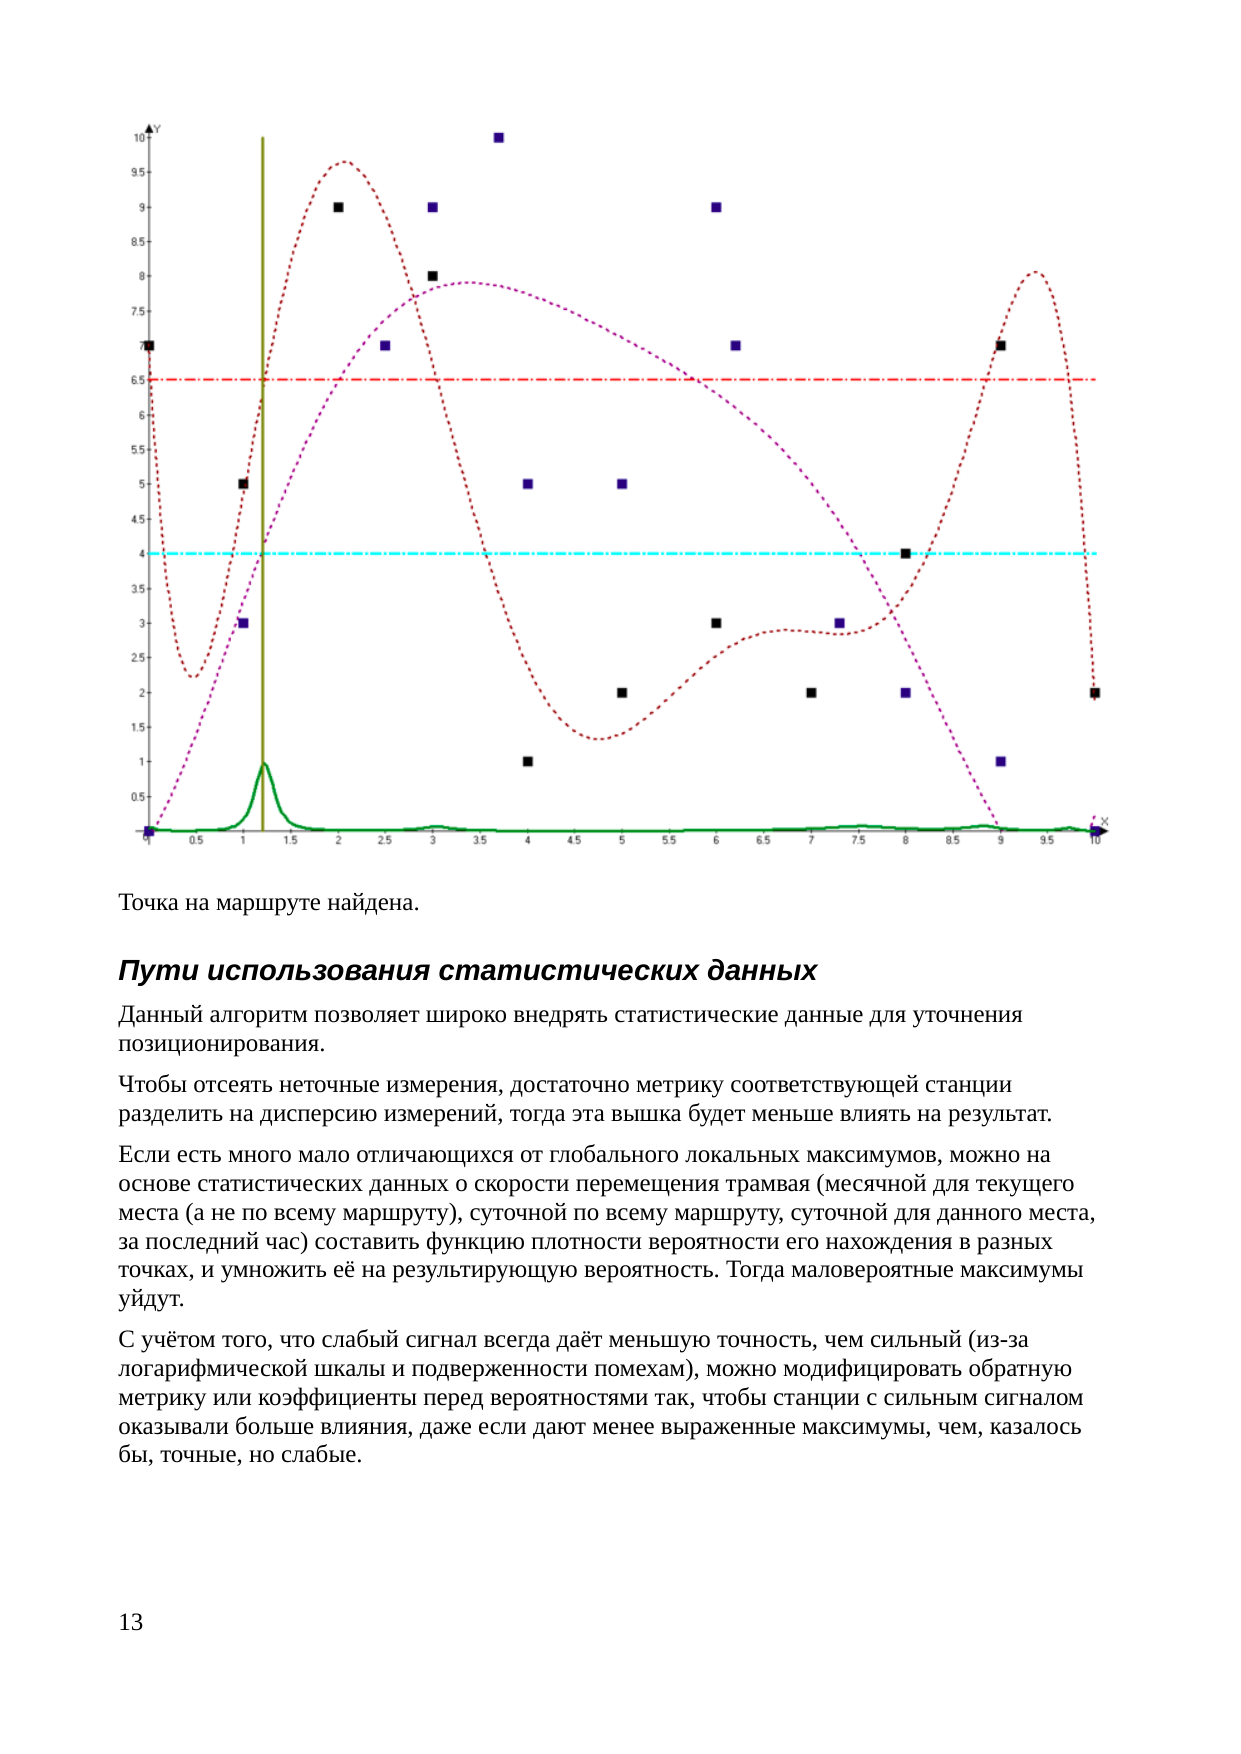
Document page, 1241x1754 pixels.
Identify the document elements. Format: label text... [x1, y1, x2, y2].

text Точка на маршруте найдена. [118, 887, 1122, 916]
picture [118, 118, 1122, 859]
text С учётом того, что слабый сигнал всегда даёт меньшую точность, чем сильный (из-за логарифмической шкалы и подверженности помехам), можно модифицировать обратную метрику или коэффициенты перед вероятностями так, чтобы станции с сильным сигналом оказывали больше влияния, даже если дают менее выраженные максимумы, чем, казалось бы, точные, но слабые. [118, 1324, 1122, 1468]
text Данный алгоритм позволяет широко внедрять статистические данные для уточнения позиционирования. [118, 999, 1122, 1057]
text Если есть много мало отличающихся от глобального локальных максимумов, можно на основе статистических данных о скорости перемещения трамвая (месячной для текущего места (а не по всему маршруту), суточной по всему маршруту, суточной для данного места, за последний час) составить функцию плотности вероятности его нахождения в разных точках, и умножить её на результирующую вероятность. Тогда маловероятные максимумы уйдут. [118, 1139, 1122, 1312]
subtitle Пути использования статистических данных [118, 953, 1122, 987]
text Чтобы отсеять неточные измерения, достаточно метрику соответствующей станции разделить на дисперсию измерений, тогда эта вышка будет меньше влиять на результат. [118, 1069, 1122, 1127]
